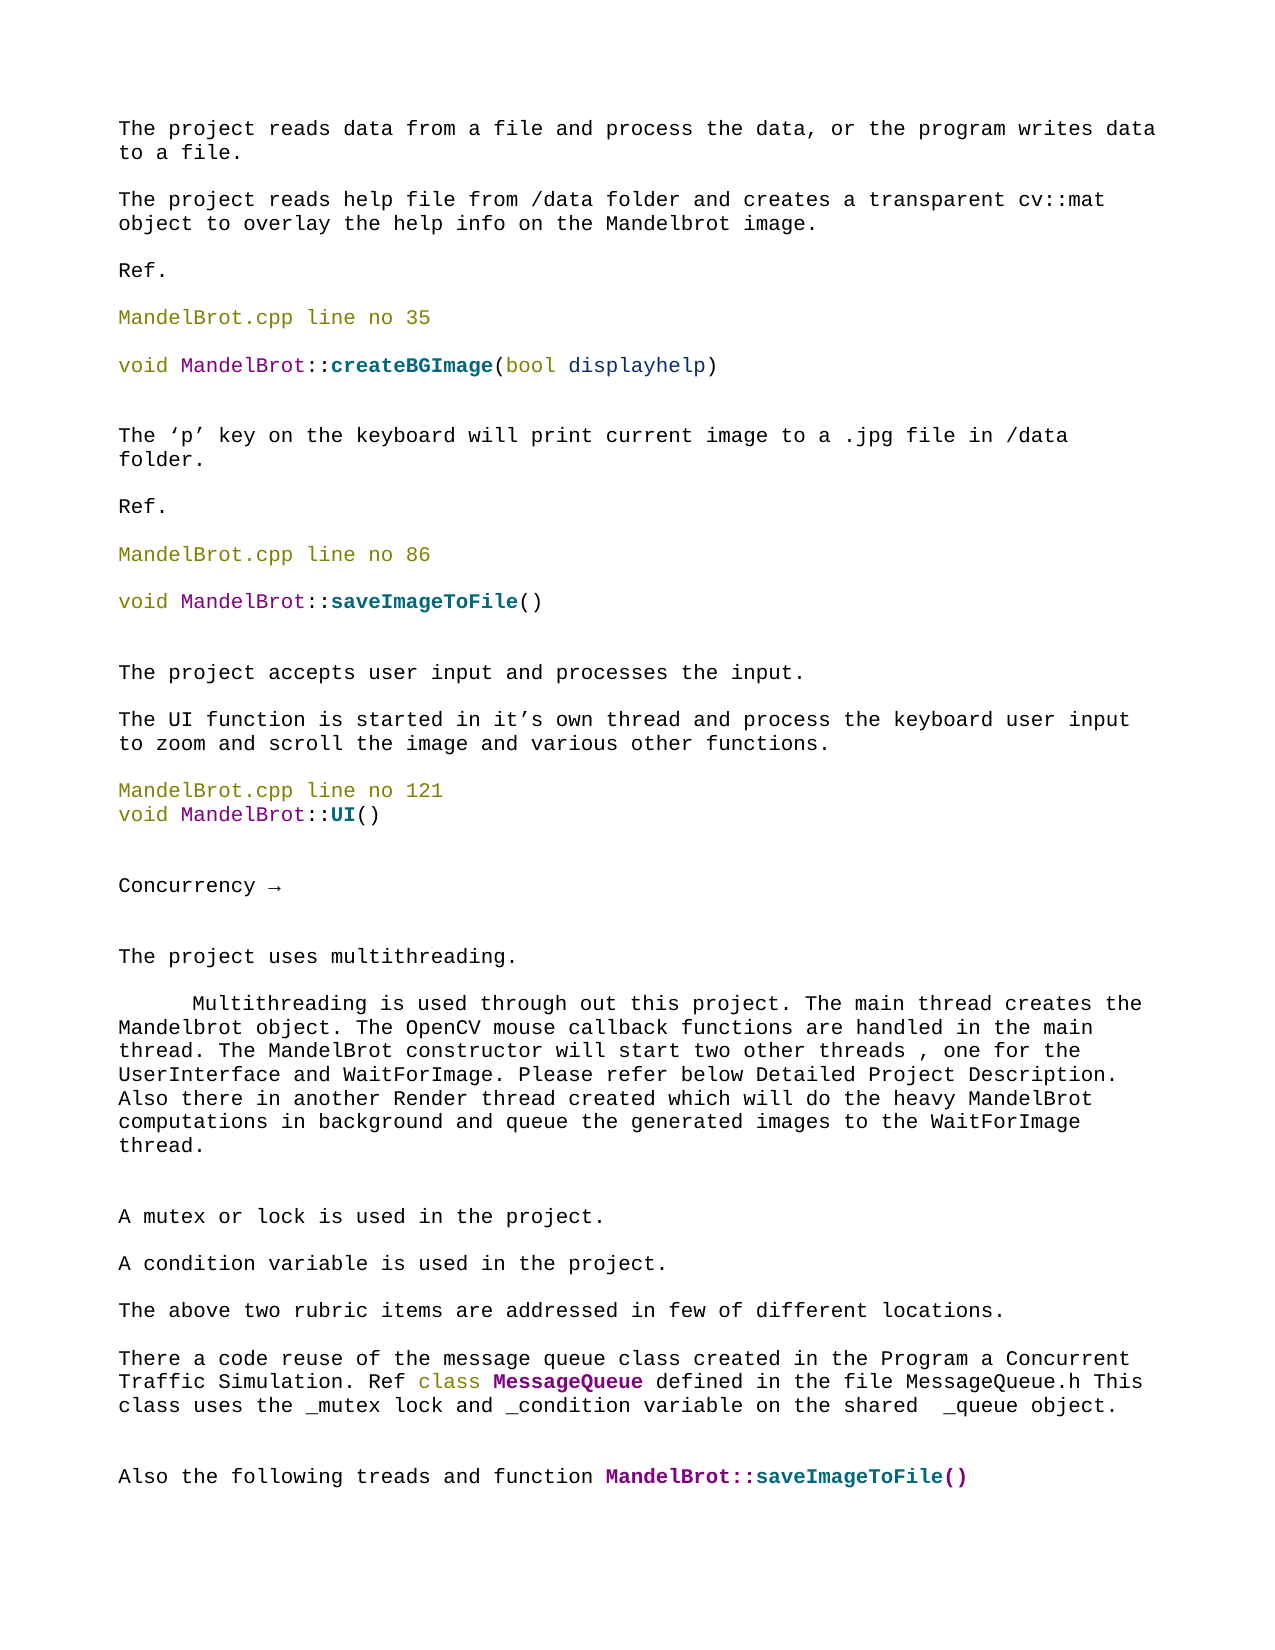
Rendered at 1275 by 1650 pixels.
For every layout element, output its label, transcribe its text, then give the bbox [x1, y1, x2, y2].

text void MandelBrot::createBGImage(bool displayhelp) [118, 354, 1157, 378]
text There a code reuse of the message queue class created in the Program a Concurrent Traffic Simulation. Ref class MessageQueue defined in the file MessageQueue.h This class uses the _mutex lock and _condition variable on the shared _queue object. [118, 1348, 1157, 1419]
text A mutex or lock is used in the project. [118, 1206, 1157, 1229]
text The ‘p’ key on the keyboard will print current image to a .jpg file in /data folder. [118, 426, 1157, 473]
text Ref. [118, 260, 1157, 284]
text Concurrency → [118, 875, 1157, 898]
text Multithreading is used through out this project. The main thread creates the Mandelbrot object. The OpenCV mouse callback functions are handled in the main thread. The MandelBrot constructor will start two other threads , one for the UserInterface and WaitForImage. Please refer below Detailed Project Description. [118, 993, 1157, 1088]
text The project accepts user input and processes the input. [118, 662, 1157, 686]
text Also there in another Render thread created which will do the heavy MandelBrot computations in background and queue the generated images to the WaitForImage thread. [118, 1088, 1157, 1158]
text Ref. [118, 496, 1157, 520]
text The project uses multithreading. [118, 946, 1157, 969]
text A condition variable is used in the project. [118, 1253, 1157, 1277]
text The project reads help file from /data folder and creates a transparent cv::mat object to overlay the help info on the Mandelbrot image. [118, 189, 1157, 236]
text MandelBrot.cpp line no 86 [118, 544, 1157, 567]
text MandelBrot.cpp line no 35 [118, 307, 1157, 331]
text The UI function is started in it’s own thread and process the keyboard user input to zoom and scroll the image and various other functions. [118, 709, 1157, 757]
text MandelBrot.cpp line no 121 [118, 780, 1157, 804]
text The project reads data from a file and process the data, or the program writes data to a file. [118, 118, 1157, 165]
text Also the following treads and function MandelBrot::saveImageToFile() [118, 1466, 1157, 1489]
text void MandelBrot::UI() [118, 804, 1157, 827]
text The above two rubric items are addressed in few of different locations. [118, 1300, 1157, 1324]
text void MandelBrot::saveImageToFile() [118, 591, 1157, 615]
